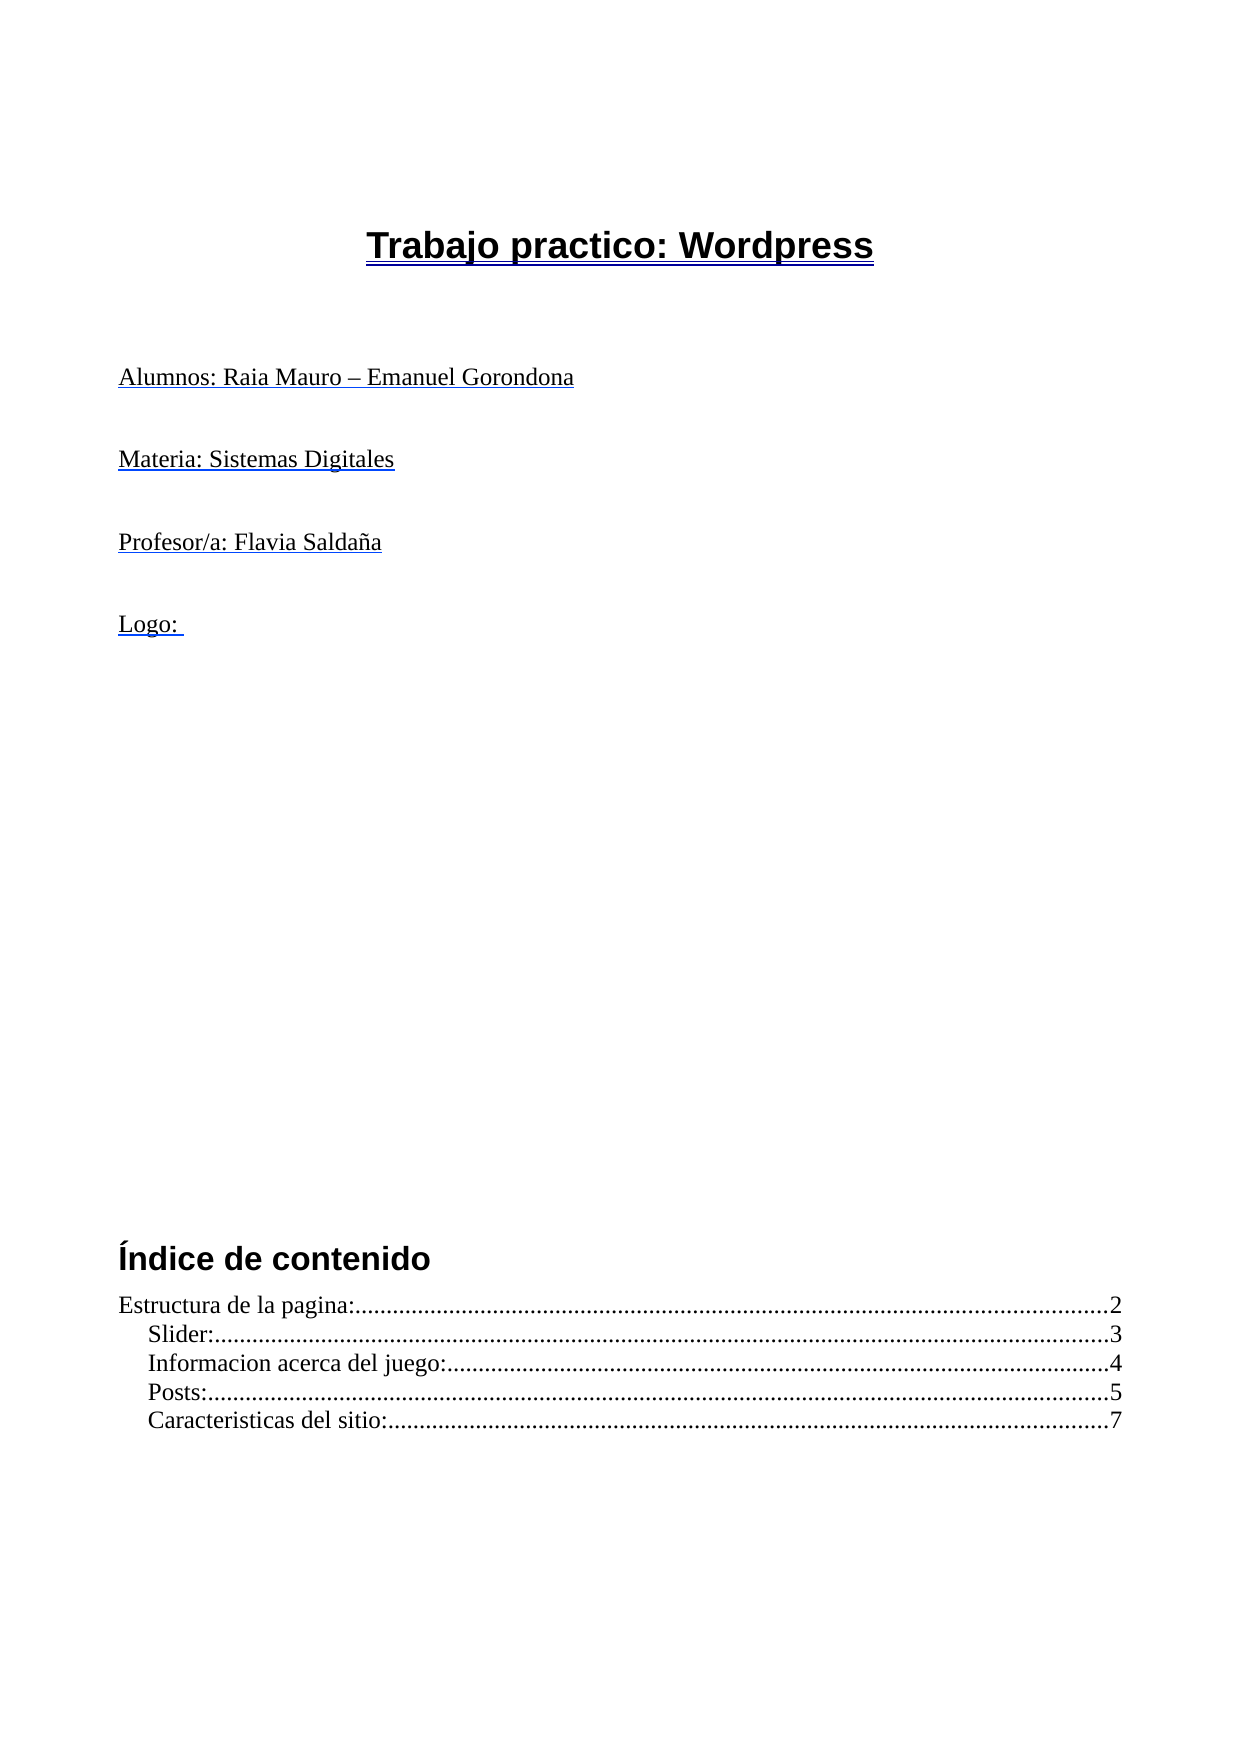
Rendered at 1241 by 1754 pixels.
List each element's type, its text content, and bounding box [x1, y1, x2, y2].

text Estructura de la pagina: 2 [118, 1290, 1122, 1319]
text Materia: Sistemas Digitales [118, 444, 1122, 473]
text Profesor/a: Flavia Saldaña [118, 527, 1122, 556]
text Logo: [118, 609, 1122, 638]
text Posts: 5 [148, 1377, 1122, 1405]
title Trabajo practico: Wordpress [118, 224, 1122, 267]
text Slider: 3 [148, 1319, 1122, 1348]
text Caracteristicas del sitio: 7 [148, 1405, 1122, 1434]
text Informacion acerca del juego: 4 [148, 1348, 1122, 1377]
subtitle Índice de contenido [118, 1239, 1122, 1278]
text Alumnos: Raia Mauro – Emanuel Gorondona [118, 362, 1122, 391]
